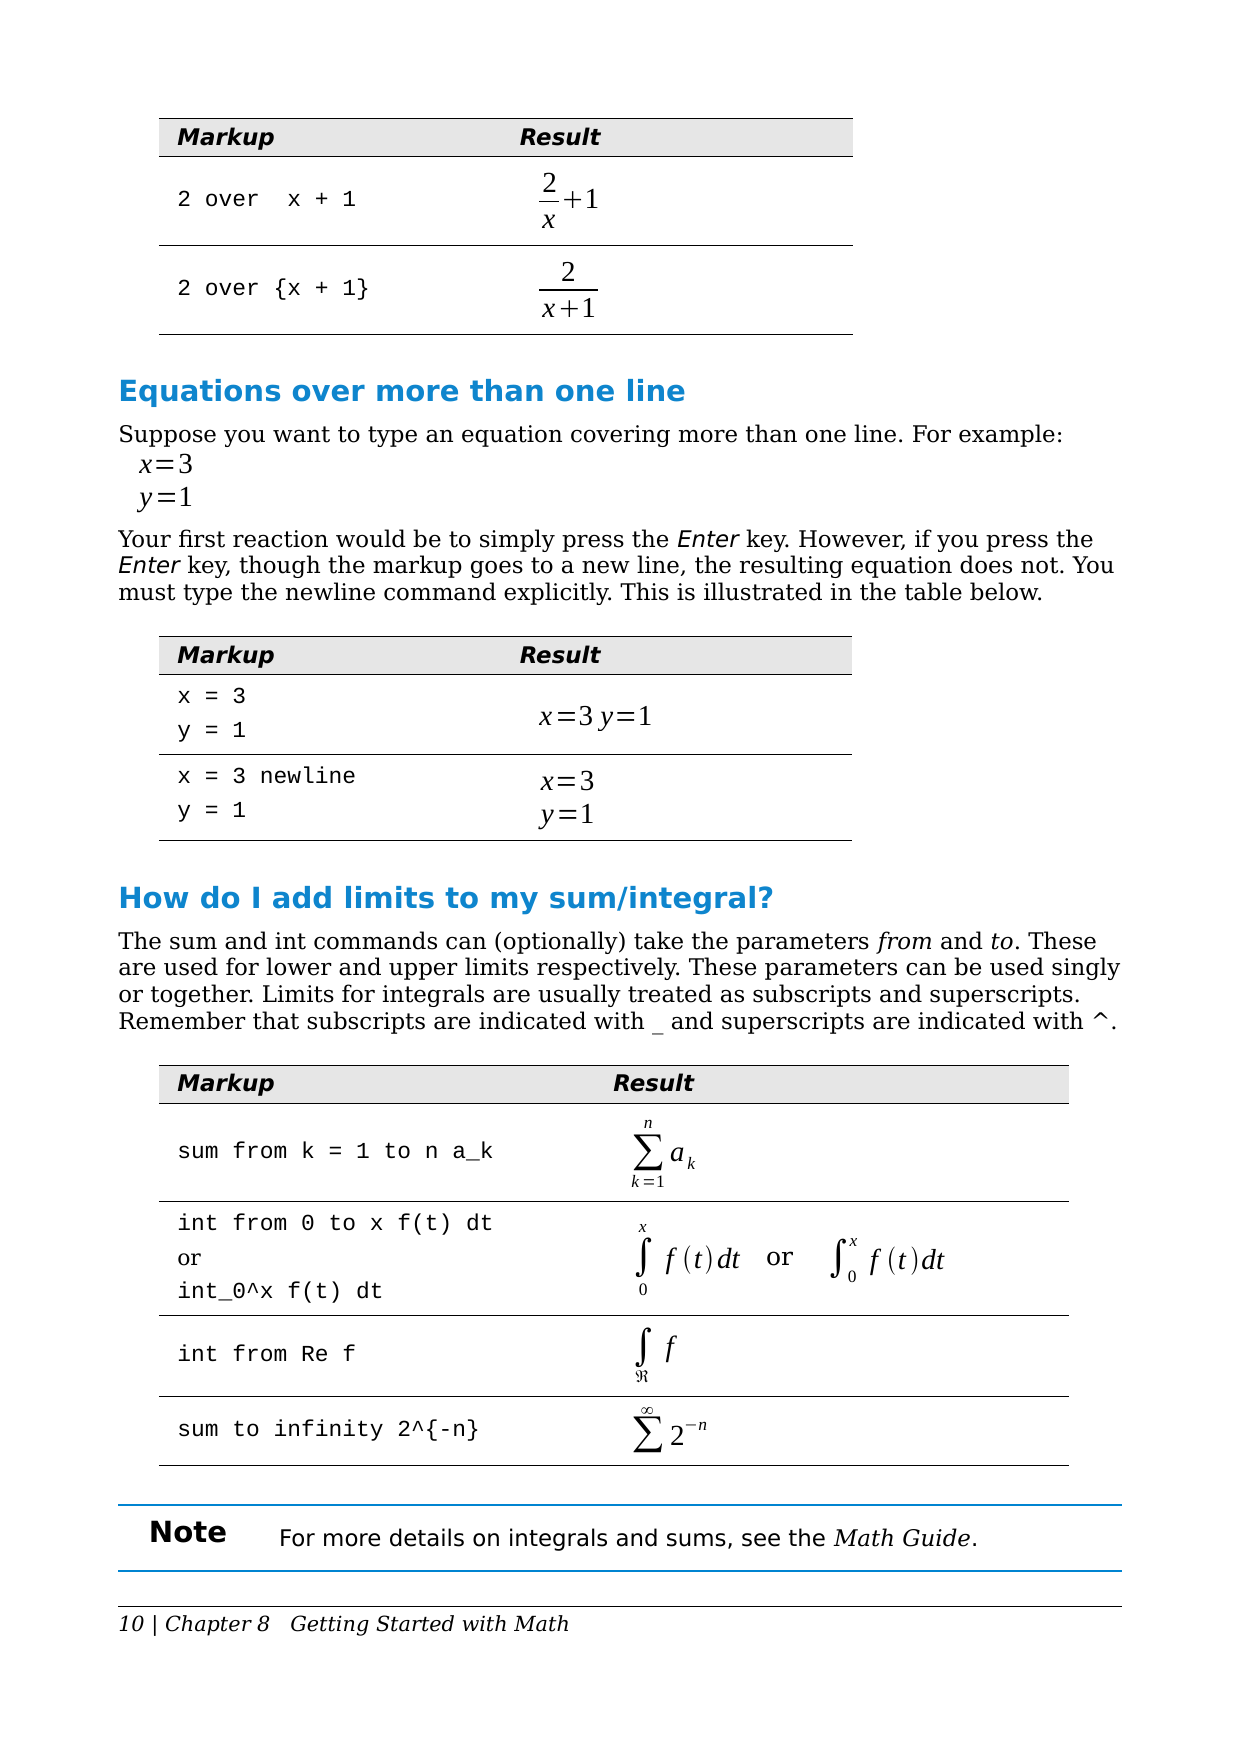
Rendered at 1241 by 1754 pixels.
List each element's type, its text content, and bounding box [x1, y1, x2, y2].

table_cell sum to infinity 2^{-n} [159, 1397, 595, 1465]
subtitle How do I add limits to my sum/integral? [118, 881, 1122, 915]
table_header Result [501, 637, 852, 674]
table_cell [595, 1104, 1069, 1201]
table_cell sum from k = 1 to n a_k [159, 1104, 595, 1201]
table_header Note [118, 1506, 257, 1570]
table_cell int from 0 to x f(t) dt or int_0^x f(t) dt [159, 1202, 595, 1315]
table_header For more details on integrals and sums, see the Math Guide. [258, 1506, 1122, 1570]
table_cell x = 3 y = 1 [159, 675, 501, 754]
table_header Markup [159, 119, 501, 156]
table_cell x = 3 newline y = 1 [159, 755, 501, 840]
table_header Result [501, 119, 853, 156]
table_cell or [595, 1202, 1069, 1315]
subtitle Equations over more than one line [118, 374, 1122, 408]
table_cell [595, 1397, 1069, 1465]
table_cell int from Re f [159, 1316, 595, 1396]
table_header Result [595, 1066, 1069, 1103]
table_header Markup [159, 637, 501, 674]
table_cell [595, 1316, 1069, 1396]
table_cell [501, 246, 853, 334]
table_cell [501, 675, 852, 754]
table_header Markup [159, 1066, 595, 1103]
text The sum and int commands can (optionally) take the parameters from and to. These are used for lower and upper limits respectively. These parameters can be used singly or together. Limits for integrals are usually treated as subscripts and superscripts. Remember that subscripts are indicated with _ and superscripts are indicated with ^. [118, 928, 1122, 1034]
table_cell [501, 157, 853, 245]
table_cell 2 over {x + 1} [159, 246, 501, 334]
table_cell [501, 755, 852, 840]
text Your first reaction would be to simply press the Enter key. However, if you press the Enter key, though the markup goes to a new line, the resulting equation does not. You must type the newline command explicitly. This is illustrated in the table below. [118, 526, 1122, 606]
table_cell 2 over x + 1 [159, 157, 501, 245]
text Suppose you want to type an equation covering more than one line. For example: [118, 421, 1122, 513]
